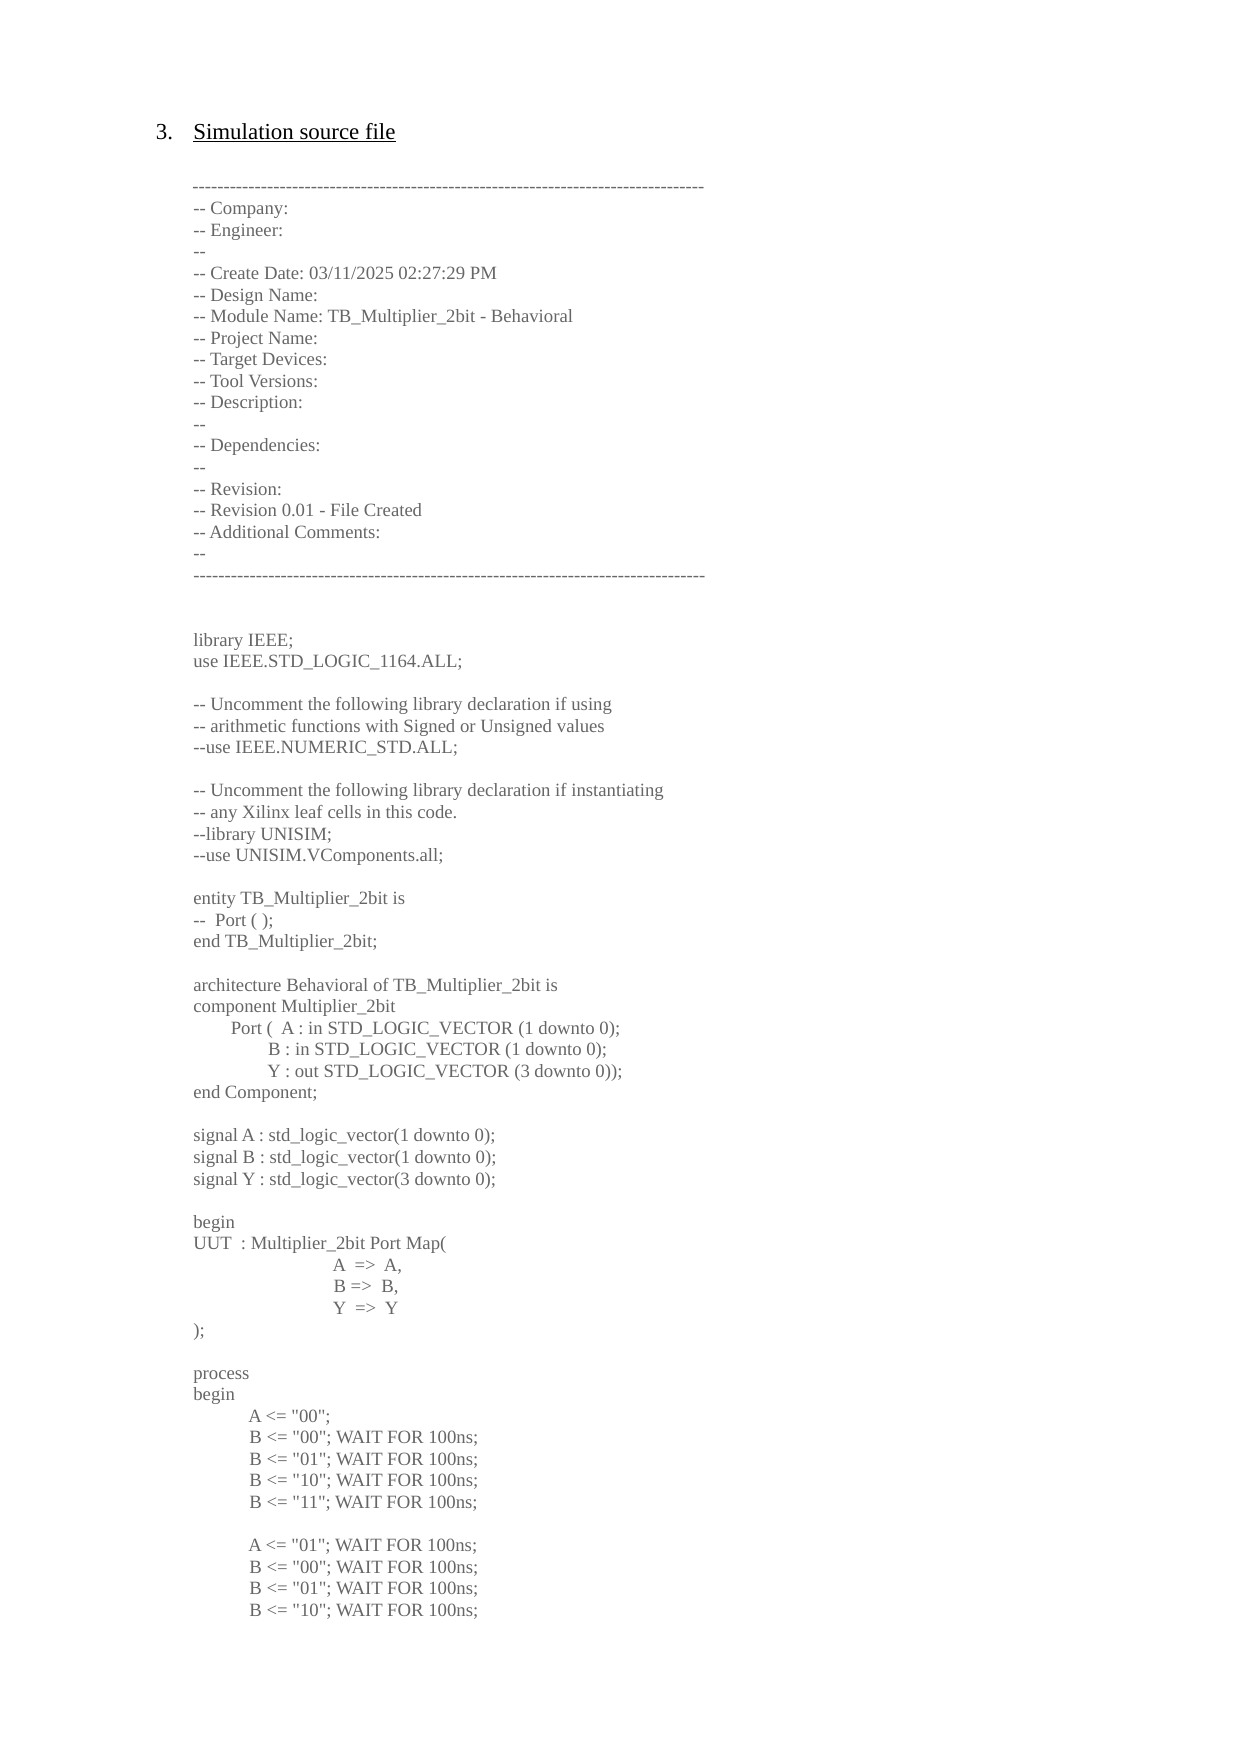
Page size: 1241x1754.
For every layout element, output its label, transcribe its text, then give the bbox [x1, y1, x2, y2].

text -- Module Name: TB_Multiplier_2bit - Behavioral [193, 305, 1122, 327]
text -- [193, 456, 1122, 477]
text begin [193, 1383, 1122, 1405]
text component Multiplier_2bit [193, 995, 1122, 1017]
text -- [193, 413, 1122, 434]
text ---------------------------------------------------------------------------------- [193, 564, 1122, 585]
text -- Uncomment the following library declaration if instantiating [193, 779, 1122, 801]
text B <= "10"; WAIT FOR 100ns; [193, 1599, 1122, 1620]
text -- Uncomment the following library declaration if using [193, 693, 1122, 715]
text -- Design Name: [193, 283, 1122, 305]
text entity TB_Multiplier_2bit is [193, 887, 1122, 909]
text -- Additional Comments: [193, 521, 1122, 542]
text B <= "00"; WAIT FOR 100ns; [193, 1426, 1122, 1448]
text ---------------------------------------------------------------------------------- [118, 171, 1122, 197]
text end TB_Multiplier_2bit; [193, 930, 1122, 952]
text -- Revision 0.01 - File Created [193, 499, 1122, 521]
text --use UNISIM.VComponents.all; [193, 844, 1122, 866]
text end Component; [193, 1081, 1122, 1103]
text -- Engineer: [193, 219, 1122, 240]
list Simulation source file [156, 118, 1122, 144]
text -- arithmetic functions with Signed or Unsigned values [193, 715, 1122, 736]
text B <= "10"; WAIT FOR 100ns; [193, 1469, 1122, 1491]
text Port ( A : in STD_LOGIC_VECTOR (1 downto 0); [193, 1017, 1122, 1038]
text -- [193, 240, 1122, 262]
text -- Create Date: 03/11/2025 02:27:29 PM [193, 262, 1122, 283]
text A <= "00"; [193, 1405, 1122, 1426]
text -- Port ( ); [193, 909, 1122, 930]
text process [193, 1362, 1122, 1383]
text -- Tool Versions: [193, 370, 1122, 391]
text use IEEE.STD_LOGIC_1164.ALL; [193, 650, 1122, 672]
text -- Dependencies: [193, 434, 1122, 456]
text signal B : std_logic_vector(1 downto 0); [193, 1146, 1122, 1167]
text --library UNISIM; [193, 822, 1122, 844]
text A <= "01"; WAIT FOR 100ns; [193, 1534, 1122, 1556]
text Y => Y [193, 1297, 1122, 1318]
text architecture Behavioral of TB_Multiplier_2bit is [193, 973, 1122, 995]
text Y : out STD_LOGIC_VECTOR (3 downto 0)); [193, 1060, 1122, 1081]
text library IEEE; [193, 628, 1122, 650]
text ); [193, 1318, 1122, 1340]
text --use IEEE.NUMERIC_STD.ALL; [193, 736, 1122, 758]
text B <= "01"; WAIT FOR 100ns; [193, 1577, 1122, 1599]
text B <= "11"; WAIT FOR 100ns; [193, 1491, 1122, 1512]
text B => B, [193, 1275, 1122, 1297]
text A => A, [193, 1254, 1122, 1275]
text -- Project Name: [193, 327, 1122, 348]
text -- Company: [193, 197, 1122, 219]
text -- Target Devices: [193, 348, 1122, 370]
text -- Description: [193, 391, 1122, 413]
text begin [193, 1211, 1122, 1232]
text signal A : std_logic_vector(1 downto 0); [193, 1124, 1122, 1146]
text UUT : Multiplier_2bit Port Map( [193, 1232, 1122, 1254]
text B <= "00"; WAIT FOR 100ns; [193, 1556, 1122, 1577]
text -- [193, 542, 1122, 564]
text -- any Xilinx leaf cells in this code. [193, 801, 1122, 822]
text -- Revision: [193, 477, 1122, 499]
text B <= "01"; WAIT FOR 100ns; [193, 1448, 1122, 1469]
text B : in STD_LOGIC_VECTOR (1 downto 0); [193, 1038, 1122, 1060]
text signal Y : std_logic_vector(3 downto 0); [193, 1167, 1122, 1189]
